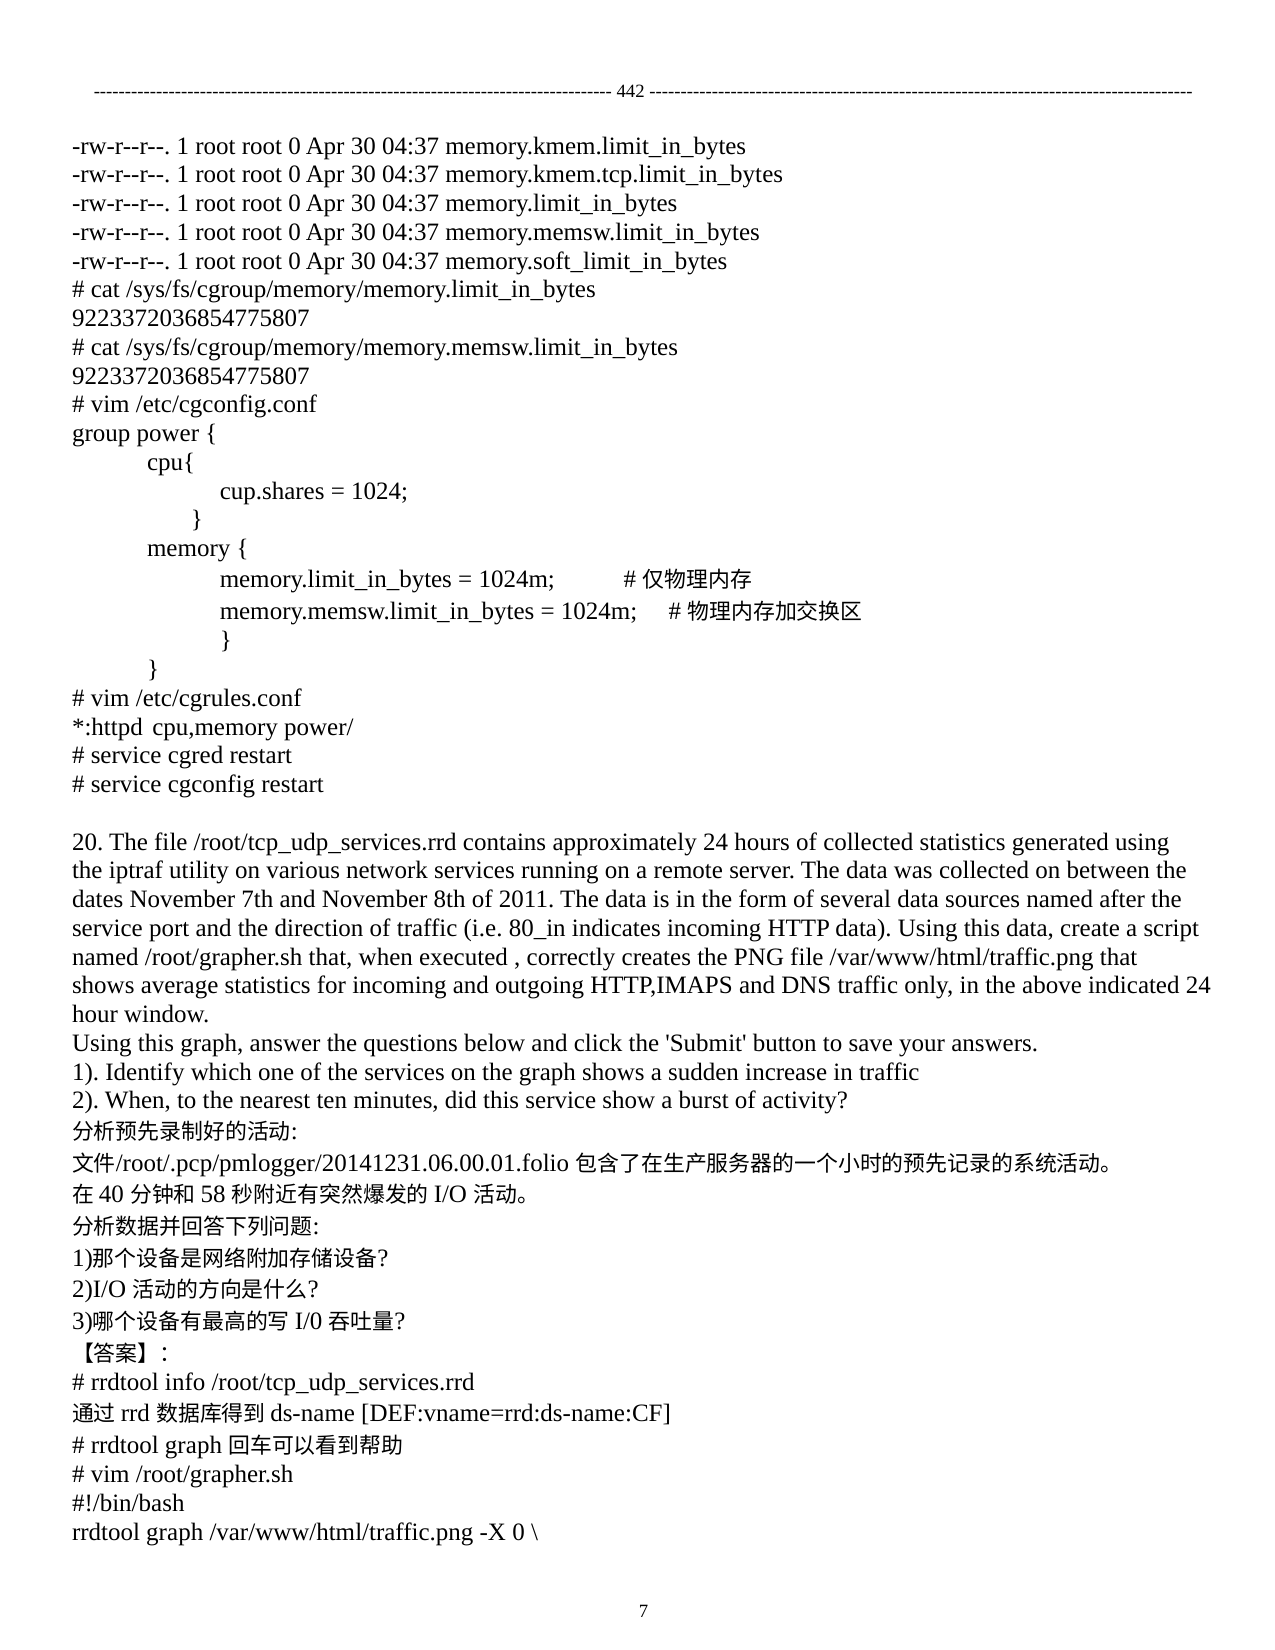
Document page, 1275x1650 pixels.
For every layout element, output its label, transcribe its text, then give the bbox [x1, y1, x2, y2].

text 3)哪个设备有最高的写 I/0 吞吐量? [72, 1304, 1215, 1336]
text 9223372036854775807 [72, 303, 1215, 332]
text #!/bin/bash [72, 1488, 1215, 1517]
text # rrdtool graph 回车可以看到帮助 [72, 1428, 1215, 1459]
text 9223372036854775807 [72, 361, 1215, 389]
text # cat /sys/fs/cgroup/memory/memory.limit_in_bytes [72, 274, 1215, 303]
text group power { [72, 418, 1215, 447]
text 分析数据并回答下列问题: [72, 1209, 1215, 1241]
text } [72, 654, 1215, 683]
text -rw-r--r--. 1 root root 0 Apr 30 04:37 memory.memsw.limit_in_bytes [72, 217, 1215, 246]
text 在 40 分钟和 58 秒附近有突然爆发的 I/O 活动。 [72, 1177, 1215, 1209]
text # vim /etc/cgrules.conf [72, 683, 1215, 712]
text 2). When, to the nearest ten minutes, did this service show a burst of activity? [72, 1085, 1215, 1114]
text 1)那个设备是网络附加存储设备? [72, 1241, 1215, 1272]
text -rw-r--r--. 1 root root 0 Apr 30 04:37 memory.kmem.limit_in_bytes [72, 131, 1215, 159]
text -rw-r--r--. 1 root root 0 Apr 30 04:37 memory.limit_in_bytes [72, 188, 1215, 217]
text } [72, 504, 1215, 533]
text memory.memsw.limit_in_bytes = 1024m; # 物理内存加交换区 [72, 594, 1215, 625]
text *:httpd cpu,memory power/ [72, 712, 1215, 740]
text the iptraf utility on various network services running on a remote server. The data was collected on between the [72, 855, 1215, 884]
text 2)I/O 活动的方向是什么? [72, 1272, 1215, 1304]
text service port and the direction of traffic (i.e. 80_in indicates incoming HTTP data). Using this data, create a script [72, 913, 1215, 942]
text hour window. [72, 999, 1215, 1028]
text # cat /sys/fs/cgroup/memory/memory.memsw.limit_in_bytes [72, 332, 1215, 361]
text 1). Identify which one of the services on the graph shows a sudden increase in traffic [72, 1057, 1215, 1085]
text 通过 rrd 数据库得到 ds-name [DEF:vname=rrd:ds-name:CF] [72, 1396, 1215, 1428]
text # vim /etc/cgconfig.conf [72, 389, 1215, 418]
text Using this graph, answer the questions below and click the 'Submit' button to save your answers. [72, 1028, 1215, 1057]
text # service cgconfig restart [72, 769, 1215, 798]
text } [72, 625, 1215, 654]
text named /root/grapher.sh that, when executed , correctly creates the PNG file /var/www/html/traffic.png that [72, 942, 1215, 970]
text # rrdtool info /root/tcp_udp_services.rrd [72, 1367, 1215, 1396]
text 分析预先录制好的活动: [72, 1114, 1215, 1146]
text 文件/root/.pcp/pmlogger/20141231.06.00.01.folio 包含了在生产服务器的一个小时的预先记录的系统活动。 [72, 1146, 1215, 1177]
text # vim /root/grapher.sh [72, 1459, 1215, 1488]
text dates November 7th and November 8th of 2011. The data is in the form of several data sources named after the [72, 884, 1215, 913]
text 【答案】： [72, 1336, 1215, 1367]
text rrdtool graph /var/www/html/traffic.png -X 0 \ [72, 1517, 1215, 1546]
text memory { [72, 533, 1215, 562]
text -rw-r--r--. 1 root root 0 Apr 30 04:37 memory.soft_limit_in_bytes [72, 246, 1215, 274]
text memory.limit_in_bytes = 1024m; # 仅物理内存 [72, 562, 1215, 594]
text 20. The file /root/tcp_udp_services.rrd contains approximately 24 hours of collected statistics generated using [72, 827, 1215, 855]
text cup.shares = 1024; [72, 476, 1215, 504]
text cpu{ [72, 447, 1215, 476]
text # service cgred restart [72, 740, 1215, 769]
text shows average statistics for incoming and outgoing HTTP,IMAPS and DNS traffic only, in the above indicated 24 [72, 970, 1215, 999]
text -rw-r--r--. 1 root root 0 Apr 30 04:37 memory.kmem.tcp.limit_in_bytes [72, 159, 1215, 188]
